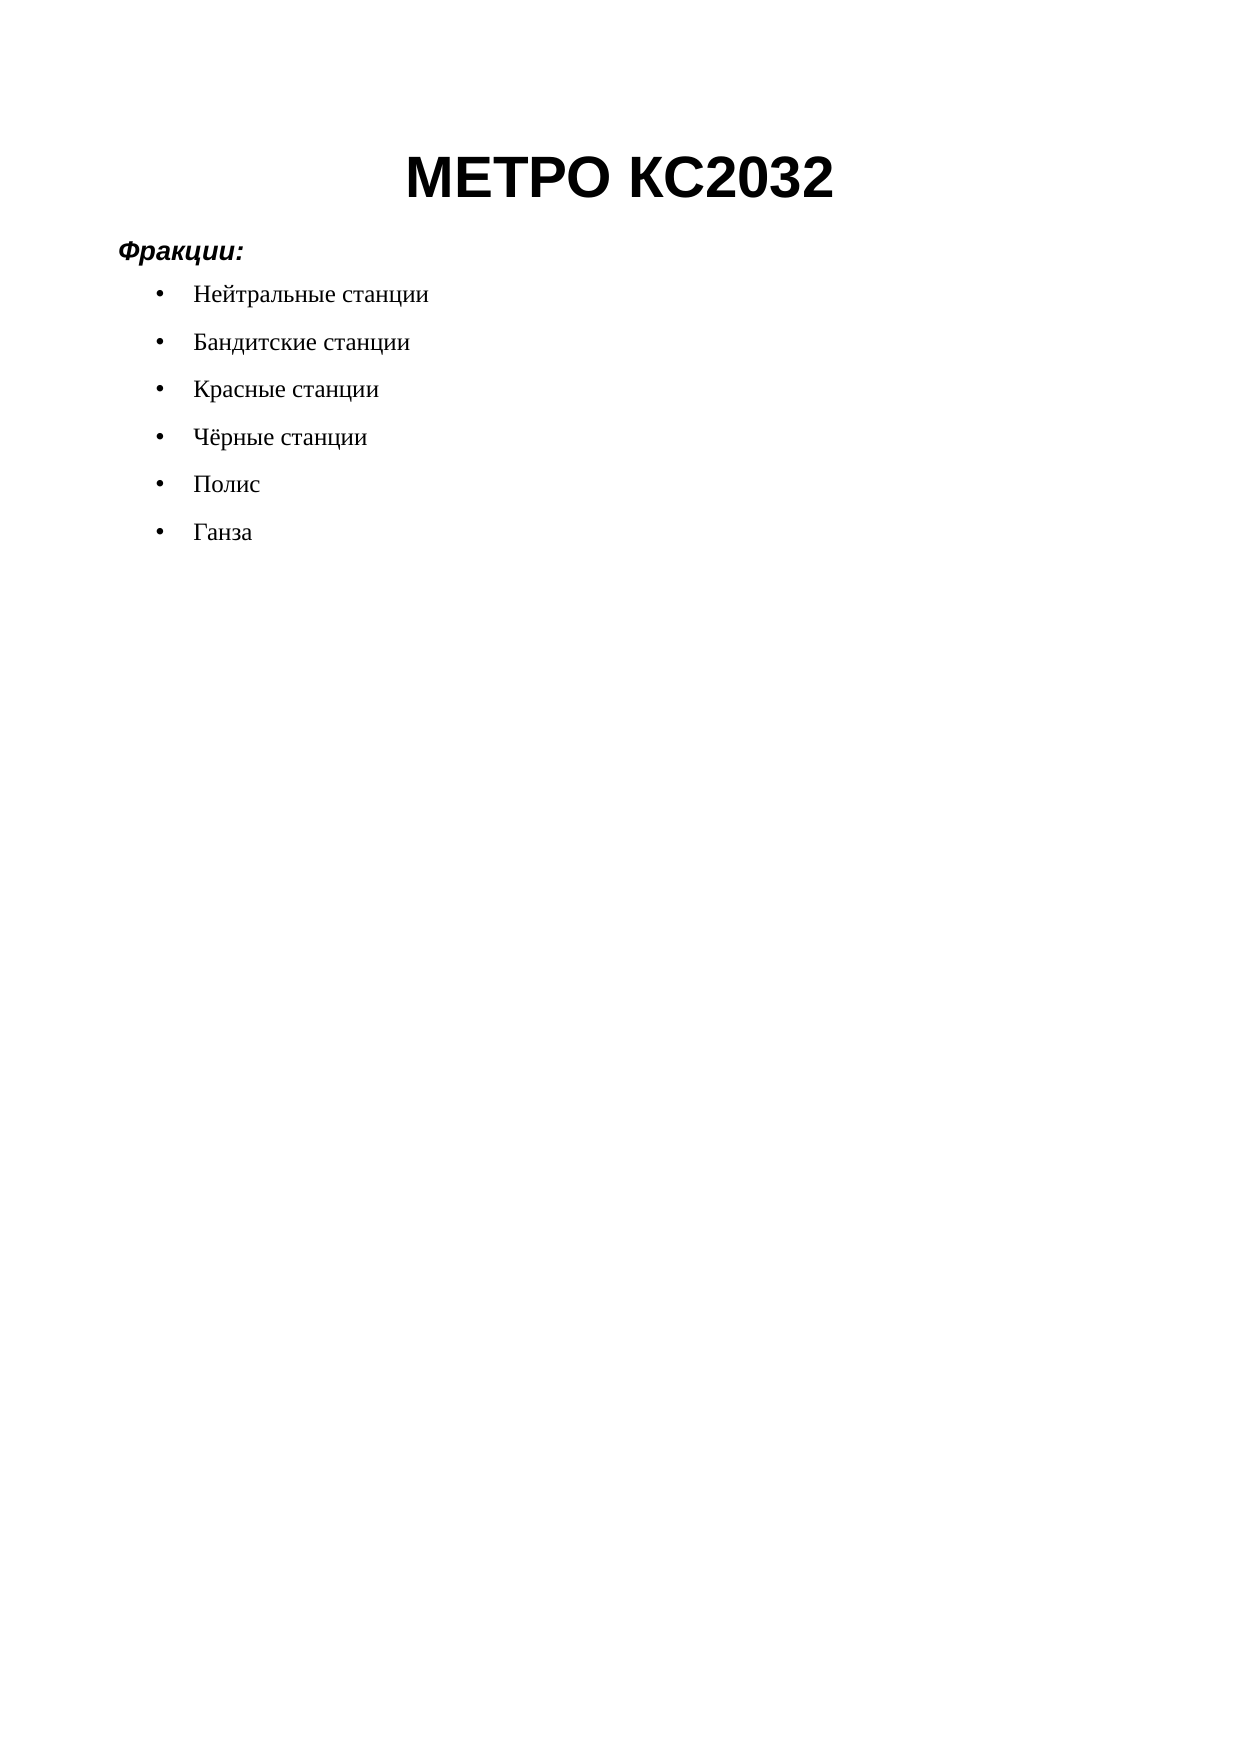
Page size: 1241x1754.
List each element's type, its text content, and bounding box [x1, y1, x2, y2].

list Полис [156, 469, 1122, 498]
list Красные станции [156, 374, 1122, 403]
list Бандитские станции [156, 327, 1122, 355]
title МЕТРО КС2032 [118, 143, 1122, 210]
subtitle Фракции: [118, 235, 1122, 266]
list Чёрные станции [156, 422, 1122, 451]
list Нейтральные станции [156, 279, 1122, 308]
list Ганза [156, 517, 1122, 546]
